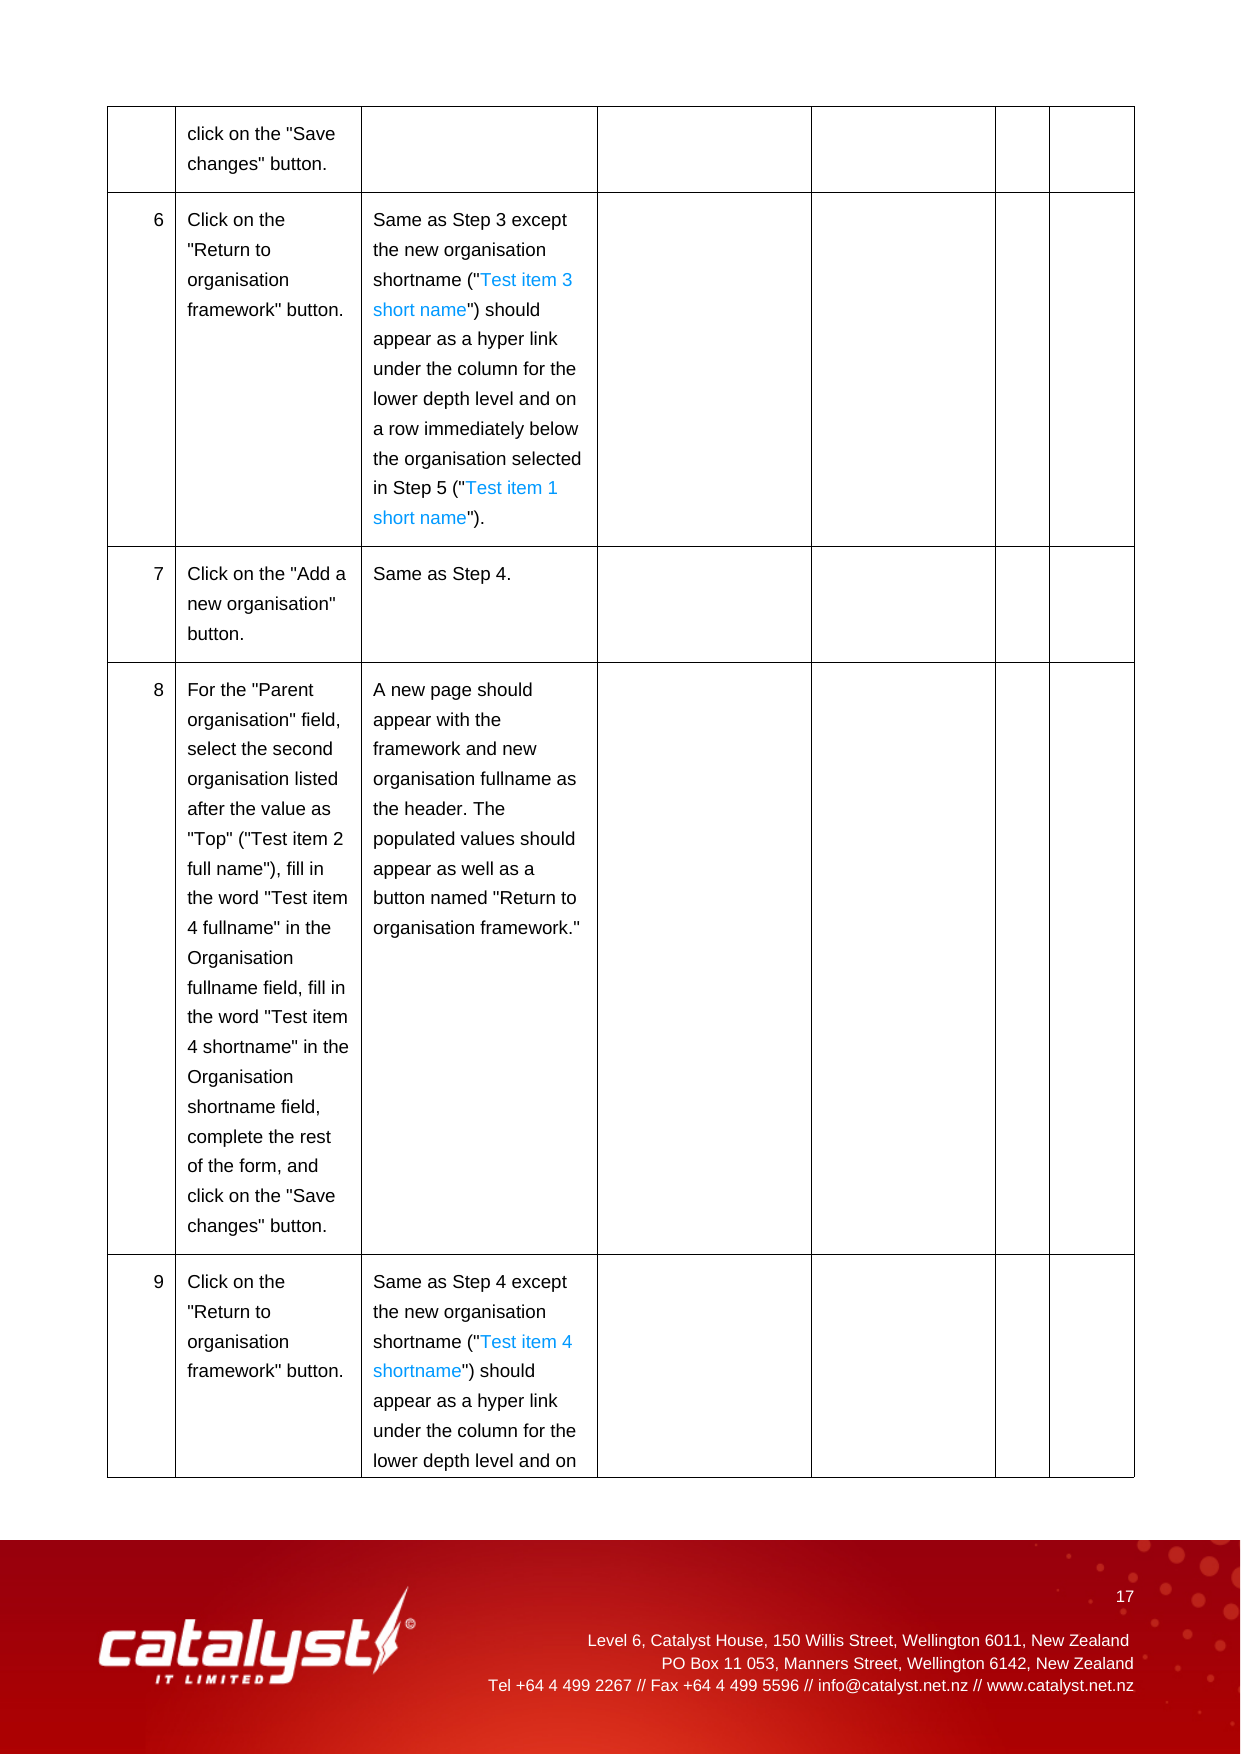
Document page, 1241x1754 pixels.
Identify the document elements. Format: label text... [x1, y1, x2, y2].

table_cell Click on the "Return to organisation framework" button. [176, 193, 361, 546]
picture [0, 1540, 1241, 1754]
table_cell [996, 107, 1049, 192]
table_cell Click on the "Return to organisation framework" button. [176, 1255, 361, 1477]
table_cell [598, 193, 811, 546]
table_cell [108, 107, 175, 192]
table_cell [812, 193, 995, 546]
table_cell [996, 193, 1049, 546]
table_cell 8 [108, 663, 175, 1254]
table_cell [812, 1255, 995, 1477]
table_cell [996, 547, 1049, 662]
table_cell click on the "Save changes" button. [176, 107, 361, 192]
table_cell [598, 663, 811, 1254]
table_cell [598, 547, 811, 662]
table_cell [1050, 1255, 1134, 1477]
table_cell For the "Parent organisation" field, select the second organisation listed after the value as "Top" ("Test item 2 full name"), fill in the word "Test item 4 fullname" in the Organisation fullname field, fill in the word "Test item 4 shortname" in the Organisation shortname field, complete the rest of the form, and click on the "Save changes" button. [176, 663, 361, 1254]
table_cell A new page should appear with the framework and new organisation fullname as the header. The populated values should appear as well as a button named "Return to organisation framework." [362, 663, 597, 1254]
table_cell Same as Step 3 except the new organisation shortname ("Test item 3 short name") should appear as a hyper link under the column for the lower depth level and on a row immediately below the organisation selected in Step 5 ("Test item 1 short name"). [362, 193, 597, 546]
table_cell [1050, 663, 1134, 1254]
table_cell [812, 107, 995, 192]
table_cell [362, 107, 597, 192]
table_cell [812, 547, 995, 662]
table_cell 7 [108, 547, 175, 662]
table_cell [1050, 107, 1134, 192]
table_cell Same as Step 4 except the new organisation shortname ("Test item 4 shortname") should appear as a hyper link under the column for the lower depth level and on [362, 1255, 597, 1477]
table_cell 6 [108, 193, 175, 546]
table_cell 9 [108, 1255, 175, 1477]
table_cell [996, 1255, 1049, 1477]
table_cell [812, 663, 995, 1254]
table_cell [996, 663, 1049, 1254]
table_cell Click on the "Add a new organisation" button. [176, 547, 361, 662]
table_cell [598, 107, 811, 192]
table_cell [598, 1255, 811, 1477]
table_cell [1050, 547, 1134, 662]
table_cell Same as Step 4. [362, 547, 597, 662]
table_cell [1050, 193, 1134, 546]
